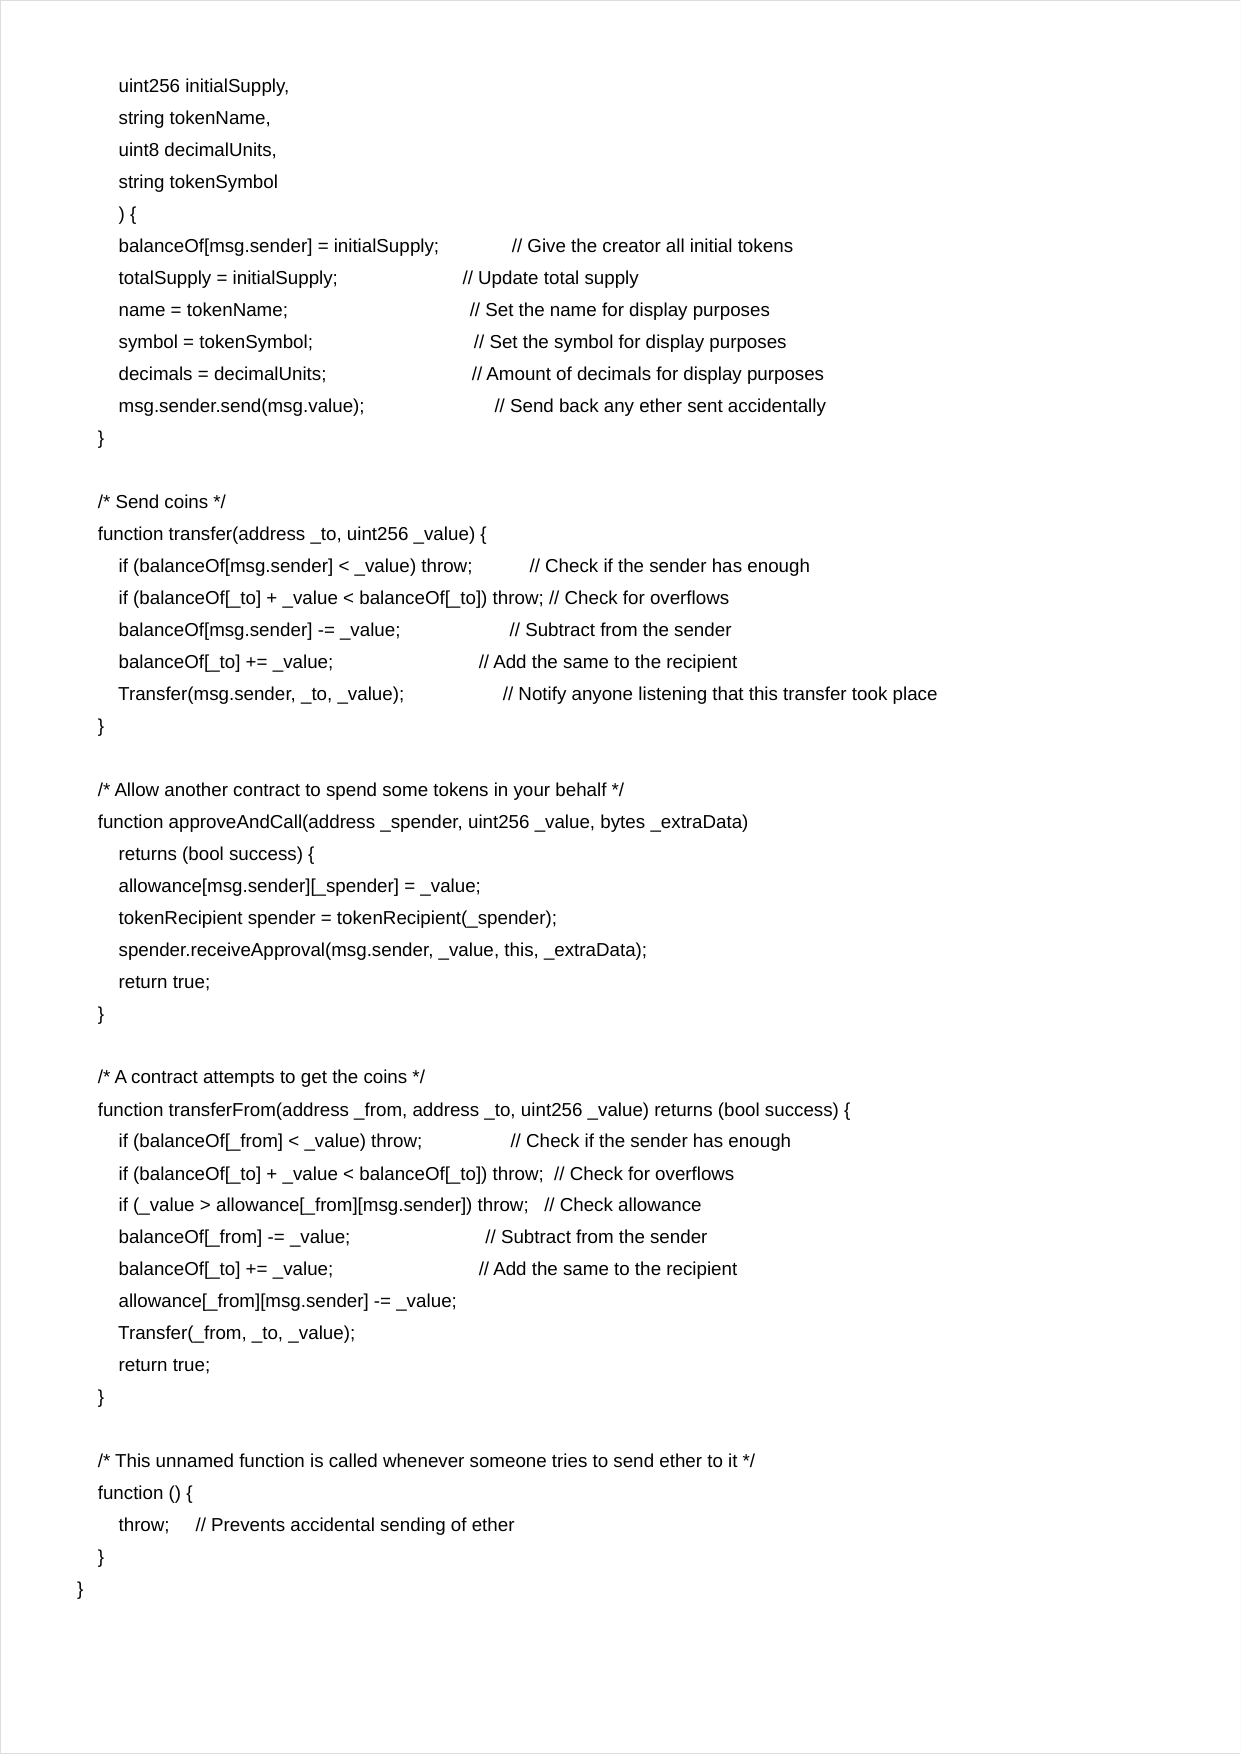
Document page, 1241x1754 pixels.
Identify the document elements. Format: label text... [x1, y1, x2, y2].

text uint8 decimalUnits, [77, 139, 1163, 161]
text /* Allow another contract to spend some tokens in your behalf */ [77, 778, 1163, 800]
text balanceOf[msg.sender] = initialSupply; // Give the creator all initial tokens [77, 235, 1163, 256]
text Transfer(msg.sender, _to, _value); // Notify anyone listening that this transfer took place [77, 683, 1163, 704]
text /* This unnamed function is called whenever someone tries to send ether to it */ [77, 1450, 1163, 1472]
text balanceOf[_to] += _value; // Add the same to the recipient [77, 651, 1163, 672]
text allowance[_from][msg.sender] -= _value; [77, 1290, 1163, 1312]
text balanceOf[msg.sender] -= _value; // Subtract from the sender [77, 619, 1163, 640]
text return true; [77, 970, 1163, 992]
text if (balanceOf[_to] + _value < balanceOf[_to]) throw; // Check for overflows [77, 1162, 1163, 1184]
text spender.receiveApproval(msg.sender, _value, this, _extraData); [77, 938, 1163, 960]
text } [77, 1386, 1163, 1408]
text returns (bool success) { [77, 842, 1163, 864]
text function transfer(address _to, uint256 _value) { [77, 523, 1163, 544]
text balanceOf[_to] += _value; // Add the same to the recipient [77, 1258, 1163, 1280]
text balanceOf[_from] -= _value; // Subtract from the sender [77, 1226, 1163, 1248]
text } [77, 1002, 1163, 1024]
text } [77, 1546, 1163, 1568]
text } [77, 714, 1163, 736]
text decimals = decimalUnits; // Amount of decimals for display purposes [77, 363, 1163, 384]
text if (balanceOf[msg.sender] < _value) throw; // Check if the sender has enough [77, 555, 1163, 576]
text msg.sender.send(msg.value); // Send back any ether sent accidentally [77, 395, 1163, 416]
text function transferFrom(address _from, address _to, uint256 _value) returns (bool success) { [77, 1098, 1163, 1120]
text string tokenSymbol [77, 171, 1163, 192]
text if (balanceOf[_from] < _value) throw; // Check if the sender has enough [77, 1130, 1163, 1152]
text function () { [77, 1482, 1163, 1504]
text ) { [77, 203, 1163, 224]
text function approveAndCall(address _spender, uint256 _value, bytes _extraData) [77, 811, 1163, 832]
text symbol = tokenSymbol; // Set the symbol for display purposes [77, 331, 1163, 352]
text uint256 initialSupply, [77, 75, 1163, 97]
text string tokenName, [77, 107, 1163, 128]
text allowance[msg.sender][_spender] = _value; [77, 874, 1163, 896]
text return true; [77, 1354, 1163, 1376]
text name = tokenName; // Set the name for display purposes [77, 299, 1163, 320]
text if (balanceOf[_to] + _value < balanceOf[_to]) throw; // Check for overflows [77, 587, 1163, 608]
text /* Send coins */ [77, 491, 1163, 512]
text throw; // Prevents accidental sending of ether [77, 1514, 1163, 1536]
text totalSupply = initialSupply; // Update total supply [77, 267, 1163, 288]
text } [77, 427, 1163, 448]
text tokenRecipient spender = tokenRecipient(_spender); [77, 906, 1163, 928]
text /* A contract attempts to get the coins */ [77, 1066, 1163, 1088]
text } [77, 1578, 1163, 1599]
text if (_value > allowance[_from][msg.sender]) throw; // Check allowance [77, 1194, 1163, 1216]
text Transfer(_from, _to, _value); [77, 1322, 1163, 1344]
